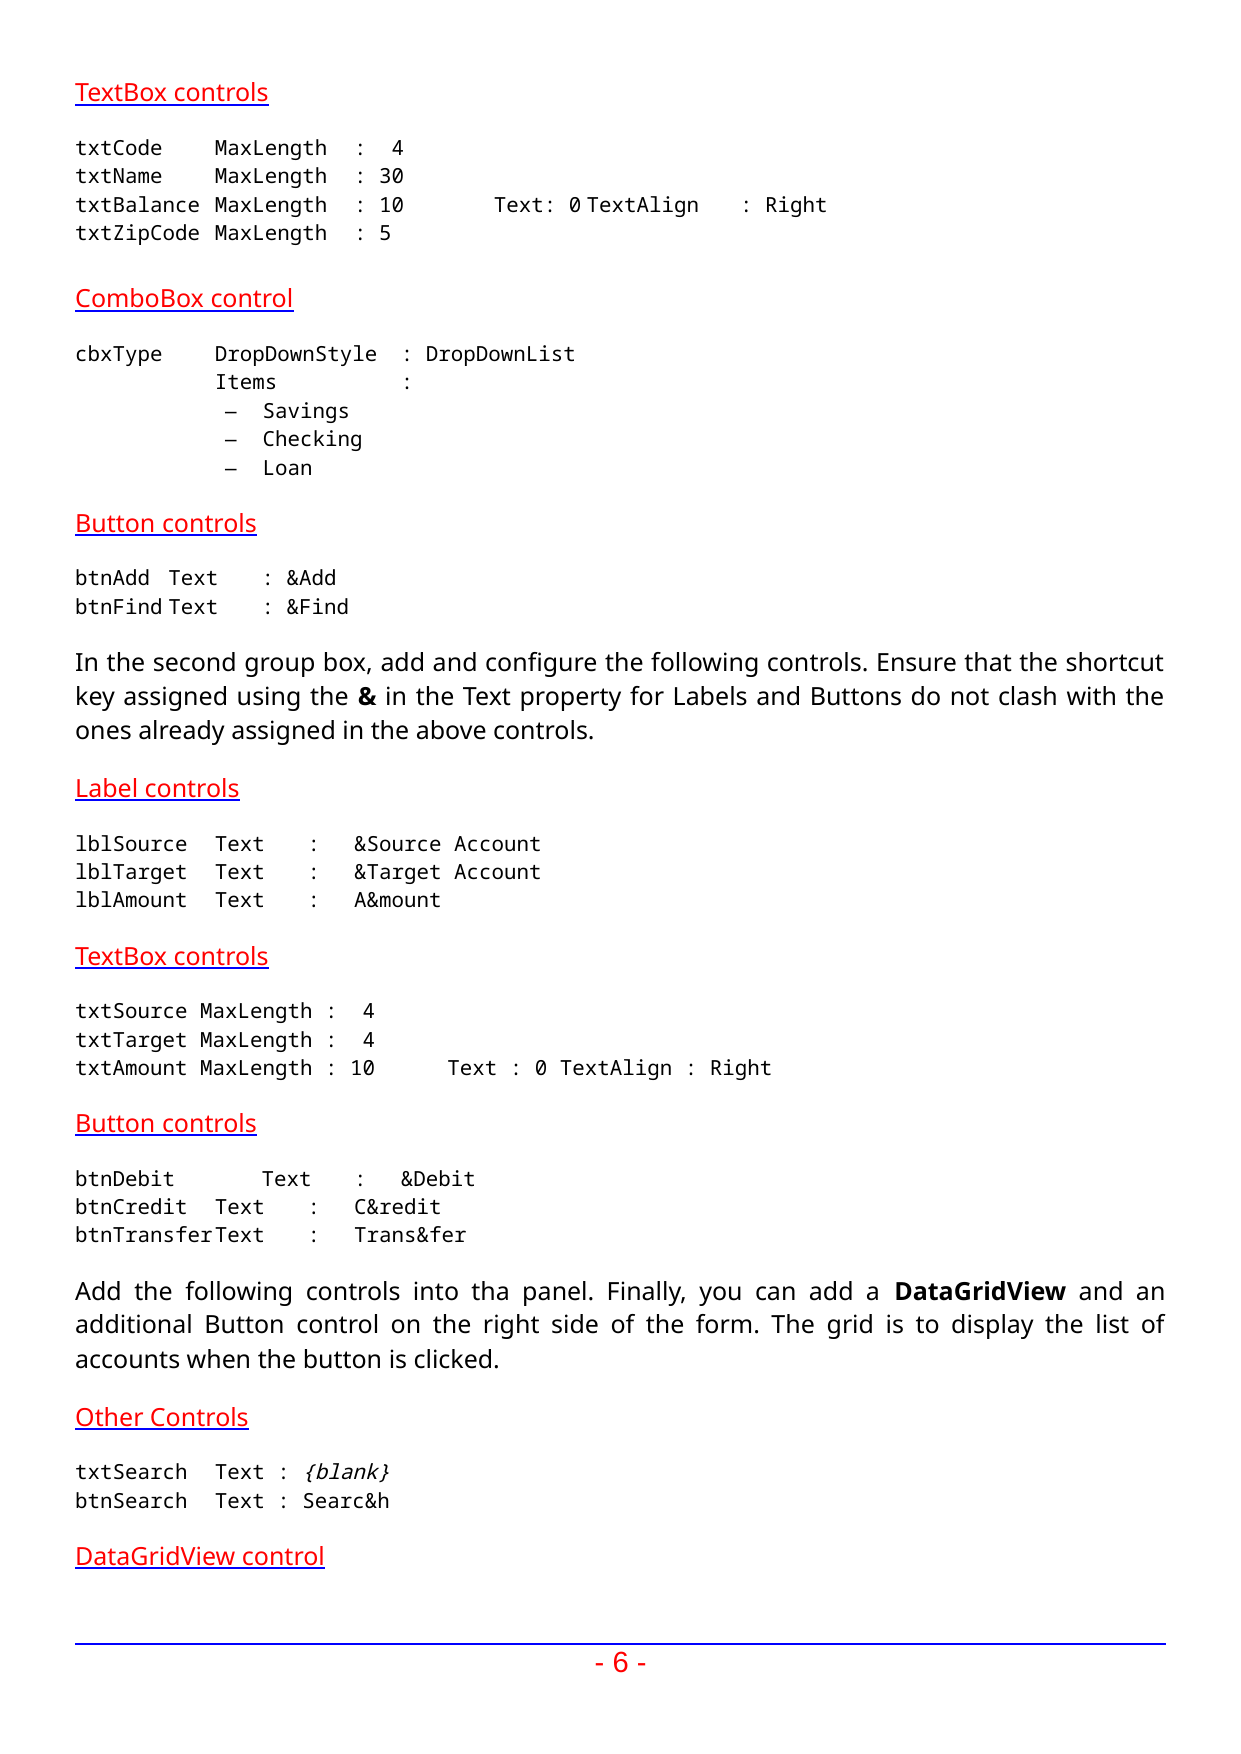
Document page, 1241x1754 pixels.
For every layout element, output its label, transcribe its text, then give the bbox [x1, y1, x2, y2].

text ComboBox control [75, 281, 1166, 315]
list Checking [225, 424, 1166, 453]
text Items : [75, 367, 1166, 396]
text txtZipCode MaxLength : 5 [75, 218, 1166, 247]
text lblAmount Text : A&mount [75, 886, 1166, 914]
text btnAdd Text : &Add [75, 563, 1166, 592]
text txtAmount MaxLength : 10 Text : 0 TextAlign : Right [75, 1053, 1166, 1082]
text DataGridView control [75, 1538, 1166, 1572]
text txtCode MaxLength : 4 [75, 133, 1166, 162]
text txtName MaxLength : 30 [75, 162, 1166, 190]
text TextBox controls [75, 938, 1166, 972]
text Add the following controls into tha panel. Finally, you can add a DataGridView and an additional Button control on the right side of the form. The grid is to display the list of accounts when the button is clicked. [75, 1273, 1166, 1375]
text btnFind Text : &Find [75, 592, 1166, 620]
text txtSource MaxLength : 4 [75, 996, 1166, 1025]
text Button controls [75, 505, 1166, 539]
text lblSource Text : &Source Account [75, 829, 1166, 857]
text txtSearch Text : {blank} [75, 1457, 1166, 1486]
text lblTarget Text : &Target Account [75, 857, 1166, 886]
text txtTarget MaxLength : 4 [75, 1025, 1166, 1053]
text txtBalance MaxLength : 10 Text: 0 TextAlign : Right [75, 190, 1166, 218]
text Label controls [75, 771, 1166, 805]
text In the second group box, add and configure the following controls. Ensure that the shortcut key assigned using the & in the Text property for Labels and Buttons do not clash with the ones already assigned in the above controls. [75, 644, 1166, 747]
list Savings [225, 396, 1166, 424]
list Loan [225, 453, 1166, 481]
text cbxType DropDownStyle : DropDownList [75, 339, 1166, 367]
text btnCredit Text : C&redit [75, 1192, 1166, 1221]
text Button controls [75, 1106, 1166, 1140]
text Other Controls [75, 1399, 1166, 1433]
text btnDebit Text : &Debit [75, 1164, 1166, 1192]
text btnTransfer Text : Trans&fer [75, 1221, 1166, 1249]
text TextBox controls [75, 75, 1166, 109]
text btnSearch Text : Searc&h [75, 1486, 1166, 1514]
